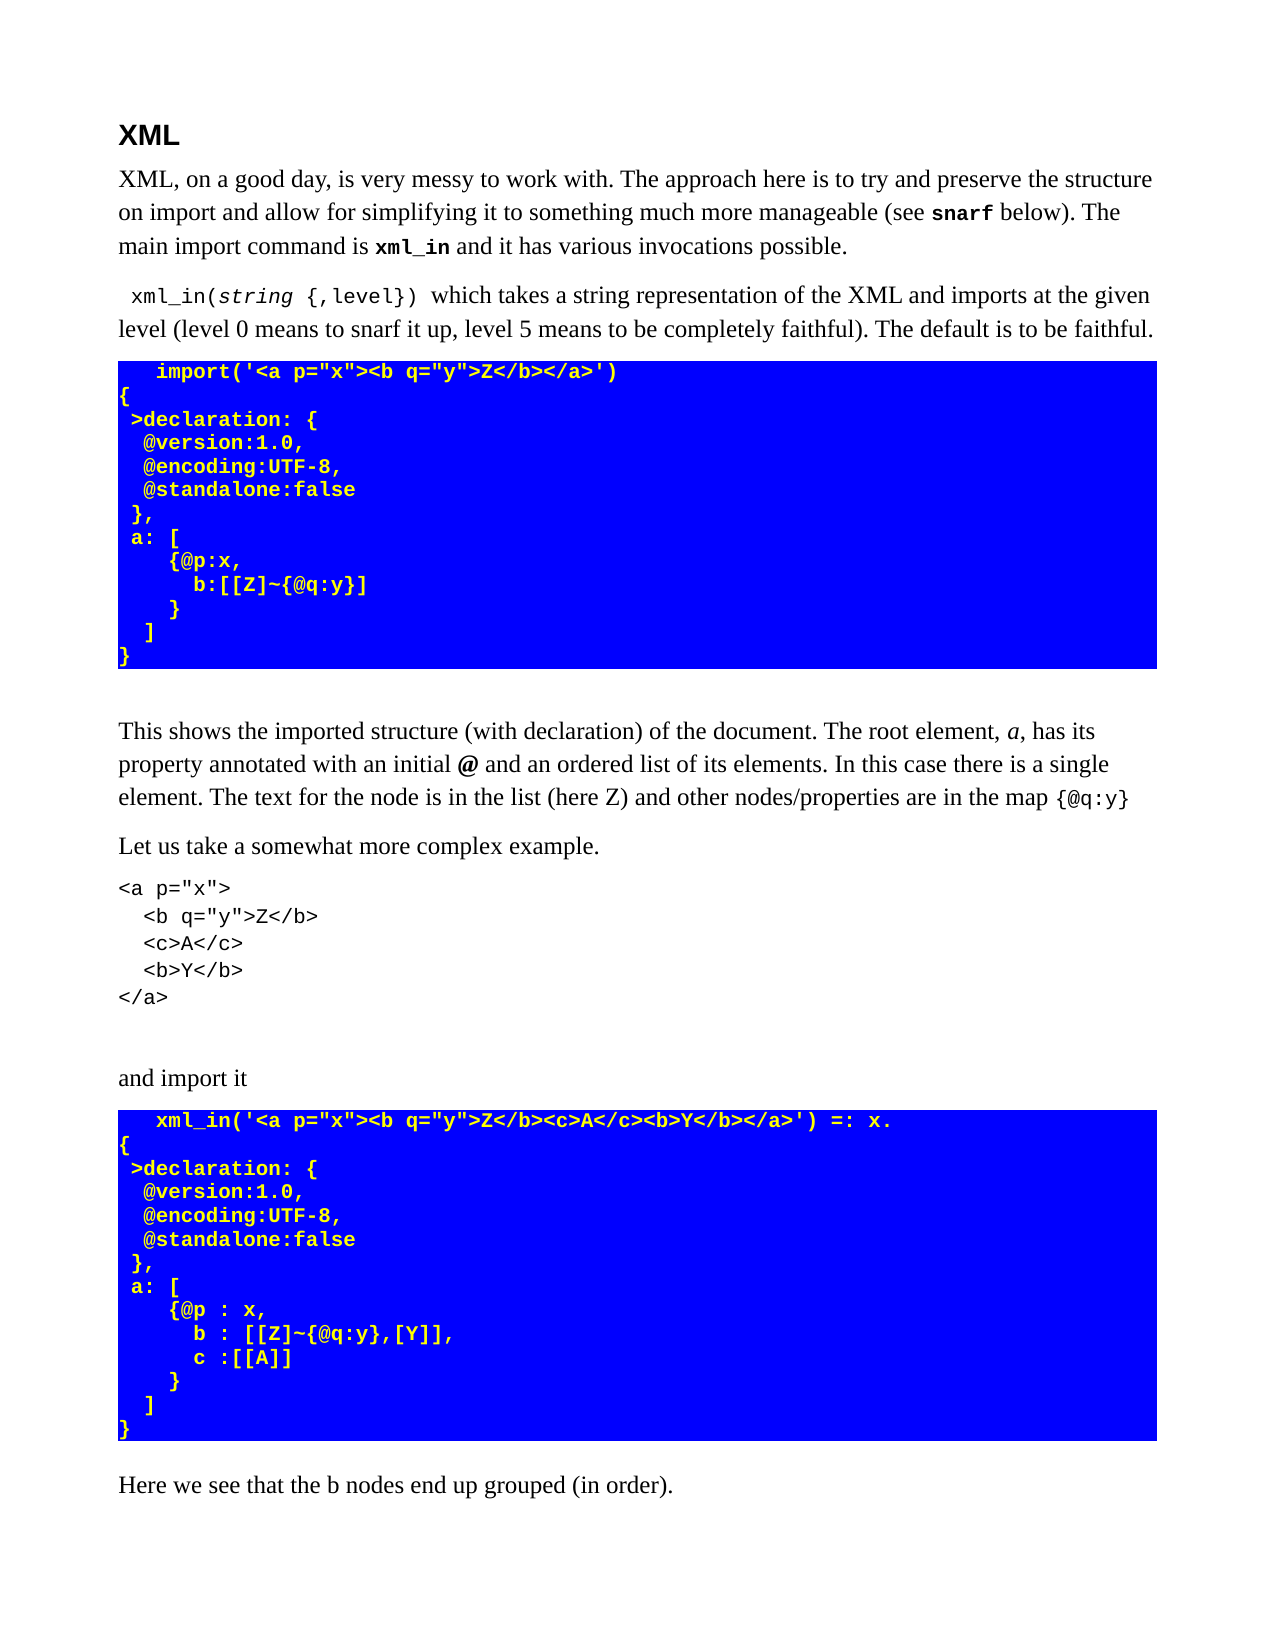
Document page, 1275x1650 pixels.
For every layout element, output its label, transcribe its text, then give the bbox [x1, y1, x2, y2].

text and import it [118, 1063, 1157, 1091]
subtitle XML [118, 118, 1157, 152]
text ] [118, 621, 1157, 645]
text ] [118, 1394, 1157, 1418]
text a: [ [118, 527, 1157, 550]
text >declaration: { [118, 408, 1157, 432]
text @standalone:false [118, 479, 1157, 503]
text b : [[Z]~{@q:y},[Y]], [118, 1323, 1157, 1347]
text @encoding:UTF-8, [118, 456, 1157, 479]
text a: [ [118, 1276, 1157, 1299]
text @encoding:UTF-8, [118, 1205, 1157, 1228]
text xml_in('<a p="x"><b q="y">Z</b><c>A</c><b>Y</b></a>') =: x. { [118, 1110, 1157, 1158]
text Let us take a somewhat more complex example. [118, 831, 1157, 859]
text { [118, 385, 1157, 408]
text >declaration: { [118, 1158, 1157, 1181]
text @version:1.0, [118, 1181, 1157, 1205]
text {@p : x, [118, 1299, 1157, 1323]
text } [118, 1418, 1157, 1441]
text xml_in(string {,level}) which takes a string representation of the XML and imports at the given level (level 0 means to snarf it up, level 5 means to be completely faithful). The default is to be faithful. [118, 280, 1157, 342]
text import('<a p="x"><b q="y">Z</b></a>') [118, 361, 1157, 385]
text @version:1.0, [118, 432, 1157, 456]
text b:[[Z]~{@q:y}] [118, 574, 1157, 598]
text <a p="x"> <b q="y">Z</b> <c>A</c> <b>Y</b> </a> [118, 878, 1157, 1044]
text }, [118, 1252, 1157, 1276]
text c :[[A]] [118, 1347, 1157, 1370]
text {@p:x, [118, 550, 1157, 574]
text }, [118, 503, 1157, 527]
text XML, on a good day, is very messy to work with. The approach here is to try and preserve the structure on import and allow for simplifying it to something much more manageable (see snarf below). The main import command is xml_in and it has various invocations possible. [118, 164, 1157, 261]
text Here we see that the b nodes end up grouped (in order). [118, 1470, 1157, 1499]
text } [118, 1370, 1157, 1394]
text This shows the imported structure (with declaration) of the document. The root element, a, has its property annotated with an initial @ and an ordered list of its elements. In this case there is a single element. The text for the node is in the list (here Z) and other nodes/properties are in the map {@q:y} [118, 716, 1157, 812]
text @standalone:false [118, 1228, 1157, 1252]
text } [118, 645, 1157, 669]
text } [118, 598, 1157, 621]
